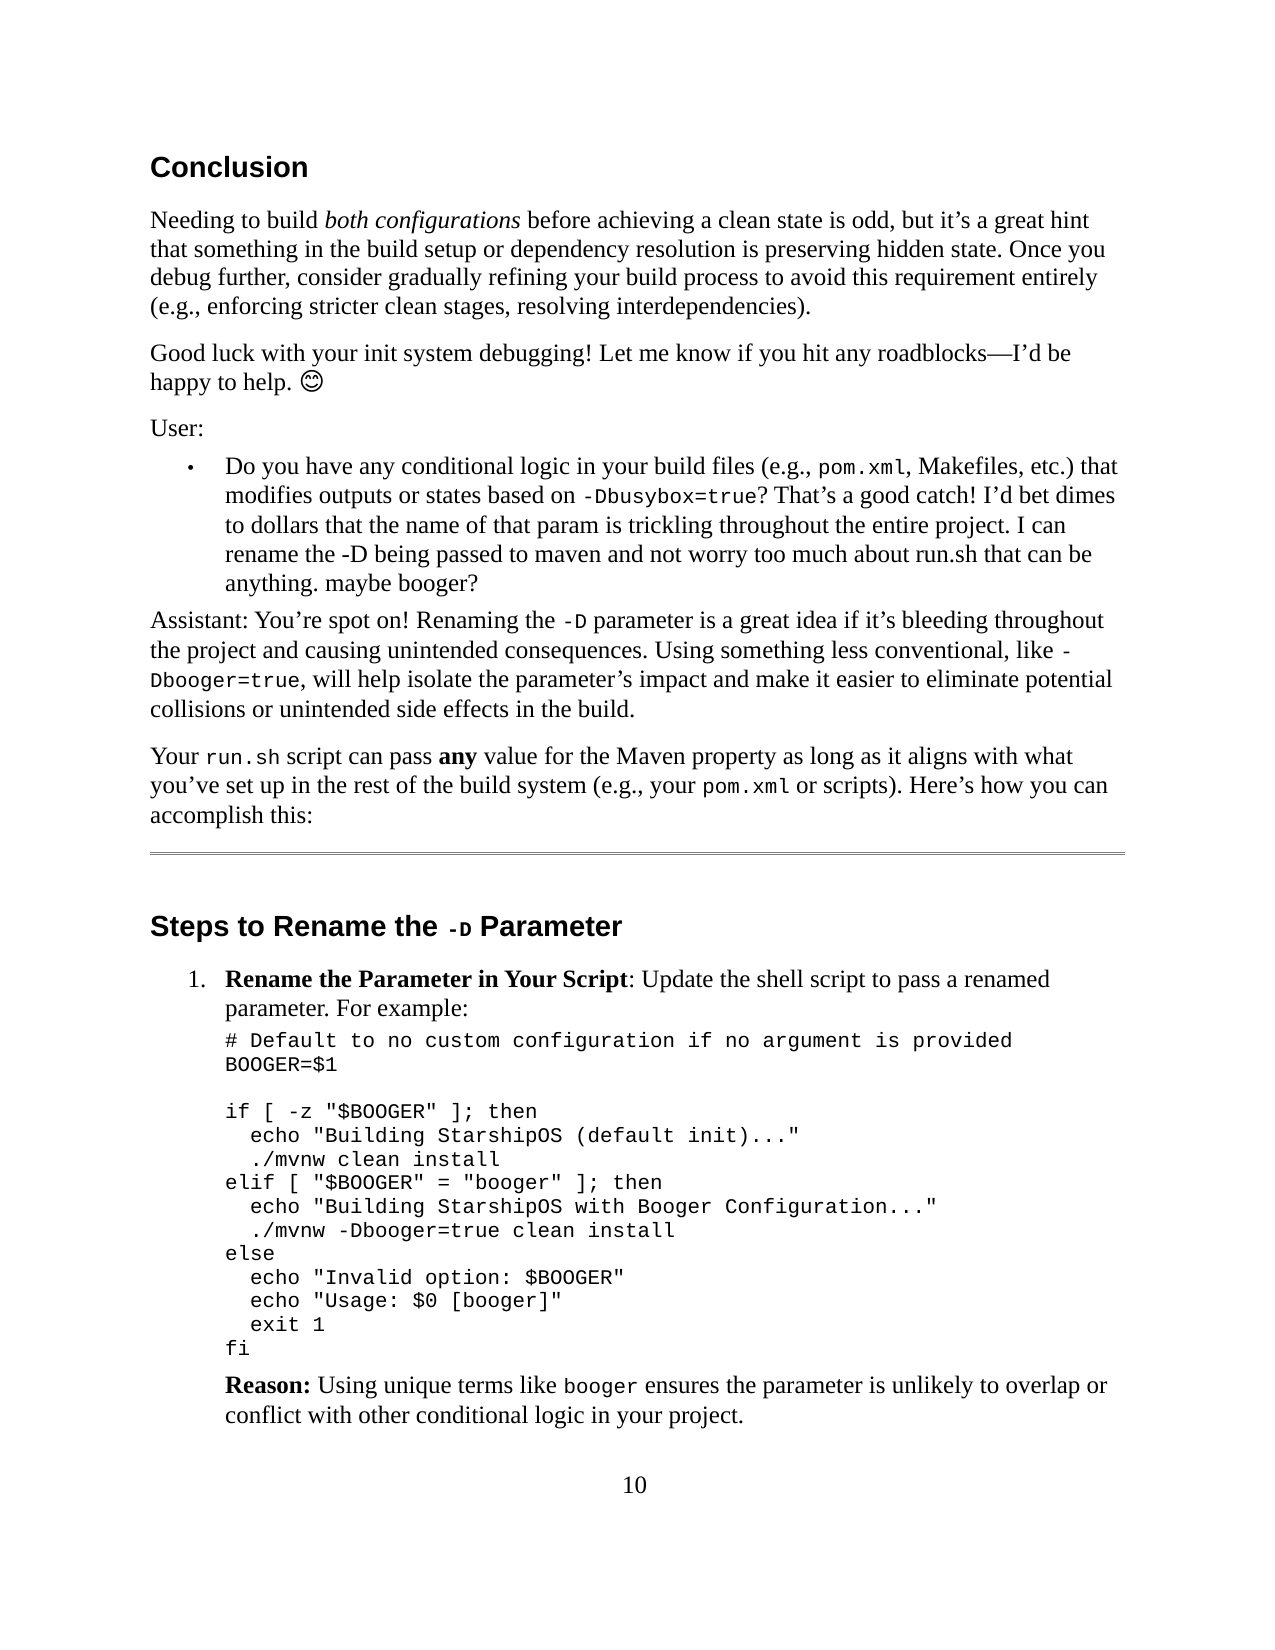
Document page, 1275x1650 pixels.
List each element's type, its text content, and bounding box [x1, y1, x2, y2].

list echo "Building StarshipOS with Booger Configuration..." [187, 1196, 1125, 1219]
text User: [150, 413, 1125, 442]
subtitle Steps to Rename the -D Parameter [150, 909, 1125, 942]
list ./mvnw clean install [187, 1149, 1125, 1172]
list Rename the Parameter in Your Script: Update the shell script to pass a renamed parameter. For example: [187, 964, 1125, 1021]
text Good luck with your init system debugging! Let me know if you hit any roadblocks—I’d be happy to help. 😊 [150, 338, 1125, 395]
text Assistant: You’re spot on! Renaming the -D parameter is a great idea if it’s bleeding throughout the project and causing unintended consequences. Using something less conventional, like -Dbooger=true, will help isolate the parameter’s impact and make it easier to eliminate potential collisions or unintended side effects in the build. [150, 605, 1125, 723]
list ./mvnw -Dbooger=true clean install [187, 1219, 1125, 1243]
list elif [ "$BOOGER" = "booger" ]; then [187, 1172, 1125, 1196]
list echo "Invalid option: $BOOGER" [187, 1267, 1125, 1291]
text Your run.sh script can pass any value for the Maven property as long as it aligns with what you’ve set up in the rest of the build system (e.g., your pom.xml or scripts). Here’s how you can accomplish this: [150, 741, 1125, 829]
text Needing to build both configurations before achieving a clean state is odd, but it’s a great hint that something in the build setup or dependency resolution is preserving hidden state. Once you debug further, consider gradually refining your build process to avoid this requirement entirely (e.g., enforcing stricter clean stages, resolving interdependencies). [150, 205, 1125, 320]
list if [ -z "$BOOGER" ]; then [187, 1101, 1125, 1125]
list BOOGER=$1 [187, 1054, 1125, 1078]
list # Default to no custom configuration if no argument is provided [187, 1030, 1125, 1054]
list echo "Usage: $0 [booger]" [187, 1291, 1125, 1314]
list exit 1 [187, 1314, 1125, 1338]
list fi [187, 1338, 1125, 1361]
subtitle Conclusion [150, 150, 1125, 183]
list Reason: Using unique terms like booger ensures the parameter is unlikely to overlap or conflict with other conditional logic in your project. [187, 1370, 1125, 1429]
list echo "Building StarshipOS (default init)..." [187, 1125, 1125, 1149]
list else [187, 1243, 1125, 1267]
list Do you have any conditional logic in your build files (e.g., pom.xml, Makefiles, etc.) that modifies outputs or states based on -Dbusybox=true? That’s a good catch! I’d bet dimes to dollars that the name of that param is trickling throughout the entire project. I can rename the -D being passed to maven and not worry too much about run.sh that can be anything. maybe booger? [187, 451, 1125, 596]
